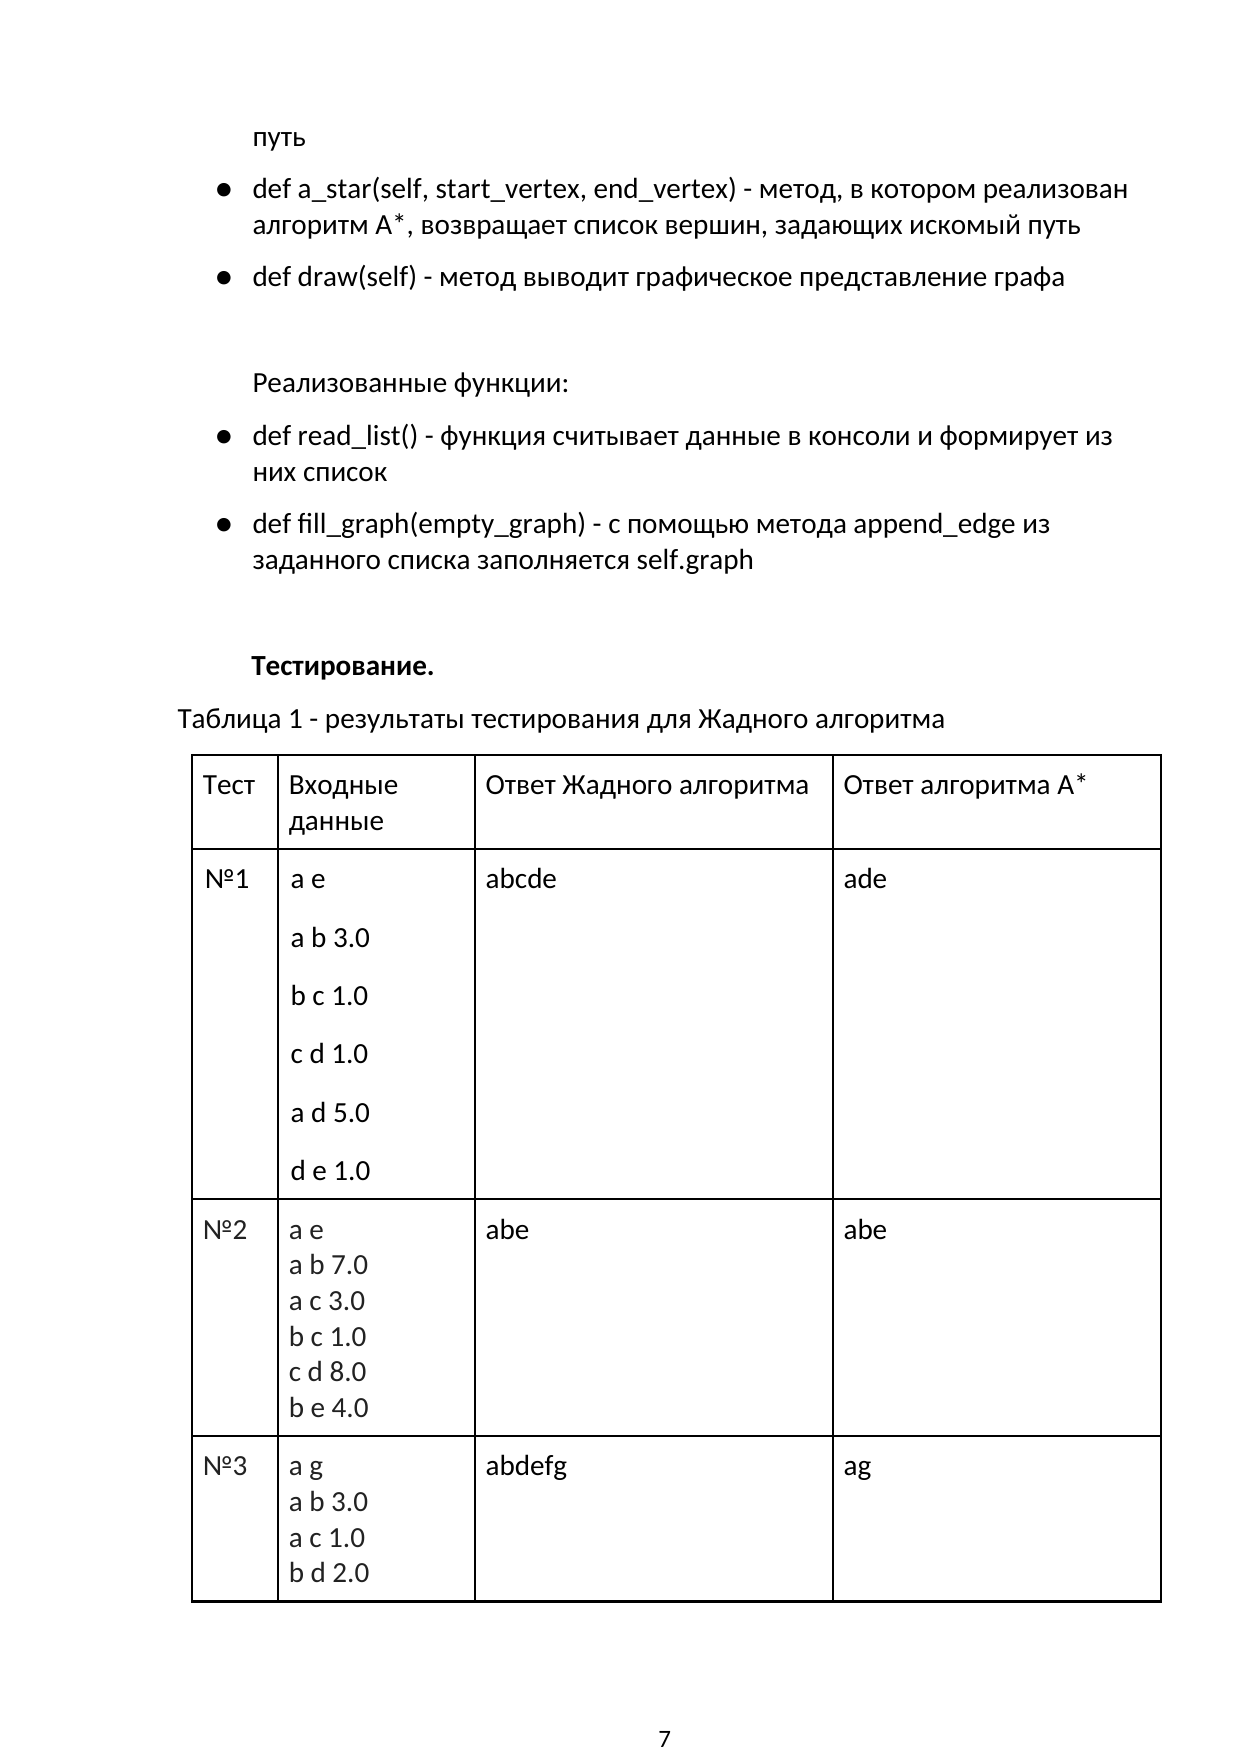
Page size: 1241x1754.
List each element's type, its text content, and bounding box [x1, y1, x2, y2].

list def fill_graph(empty_graph) - с помощью метода append_edge из заданного списка заполняется self.graph [215, 505, 1152, 577]
table_cell a e a b 3.0 b c 1.0 c d 1.0 a d 5.0 d e 1.0 [279, 850, 474, 1198]
table_cell №1 [193, 850, 277, 1198]
table_cell abcde [476, 850, 832, 1198]
table_cell abe [834, 1200, 1160, 1435]
table_cell abe [476, 1200, 832, 1435]
table_cell a e a b 7.0 a c 3.0 b c 1.0 c d 8.0 b e 4.0 [279, 1200, 474, 1435]
text Тестирование. [177, 647, 1152, 682]
table_cell a g a b 3.0 a c 1.0 b d 2.0 [279, 1437, 474, 1600]
table_cell ade [834, 850, 1160, 1198]
table_header Тест [193, 756, 277, 848]
text Реализованные функции: [177, 364, 1152, 400]
table_header Входные данные [279, 756, 474, 848]
text Таблица 1 - результаты тестирования для Жадного алгоритма [177, 700, 1152, 736]
table_cell abdefg [476, 1437, 832, 1600]
list def draw(self) - метод выводит графическое представление графа [215, 258, 1152, 294]
list def read_list() - функция считывает данные в консоли и формирует из них список [215, 417, 1152, 489]
table_header Ответ алгоритма А* [834, 756, 1160, 848]
table_cell №3 [193, 1437, 277, 1600]
table_cell №2 [193, 1200, 277, 1435]
list def a_star(self, start_vertex, end_vertex) - метод, в котором реализован алгоритм A*, возвращает список вершин, задающих искомый путь [215, 170, 1152, 242]
list путь [215, 118, 1152, 154]
table_header Ответ Жадного алгоритма [476, 756, 832, 848]
table_cell ag [834, 1437, 1160, 1600]
